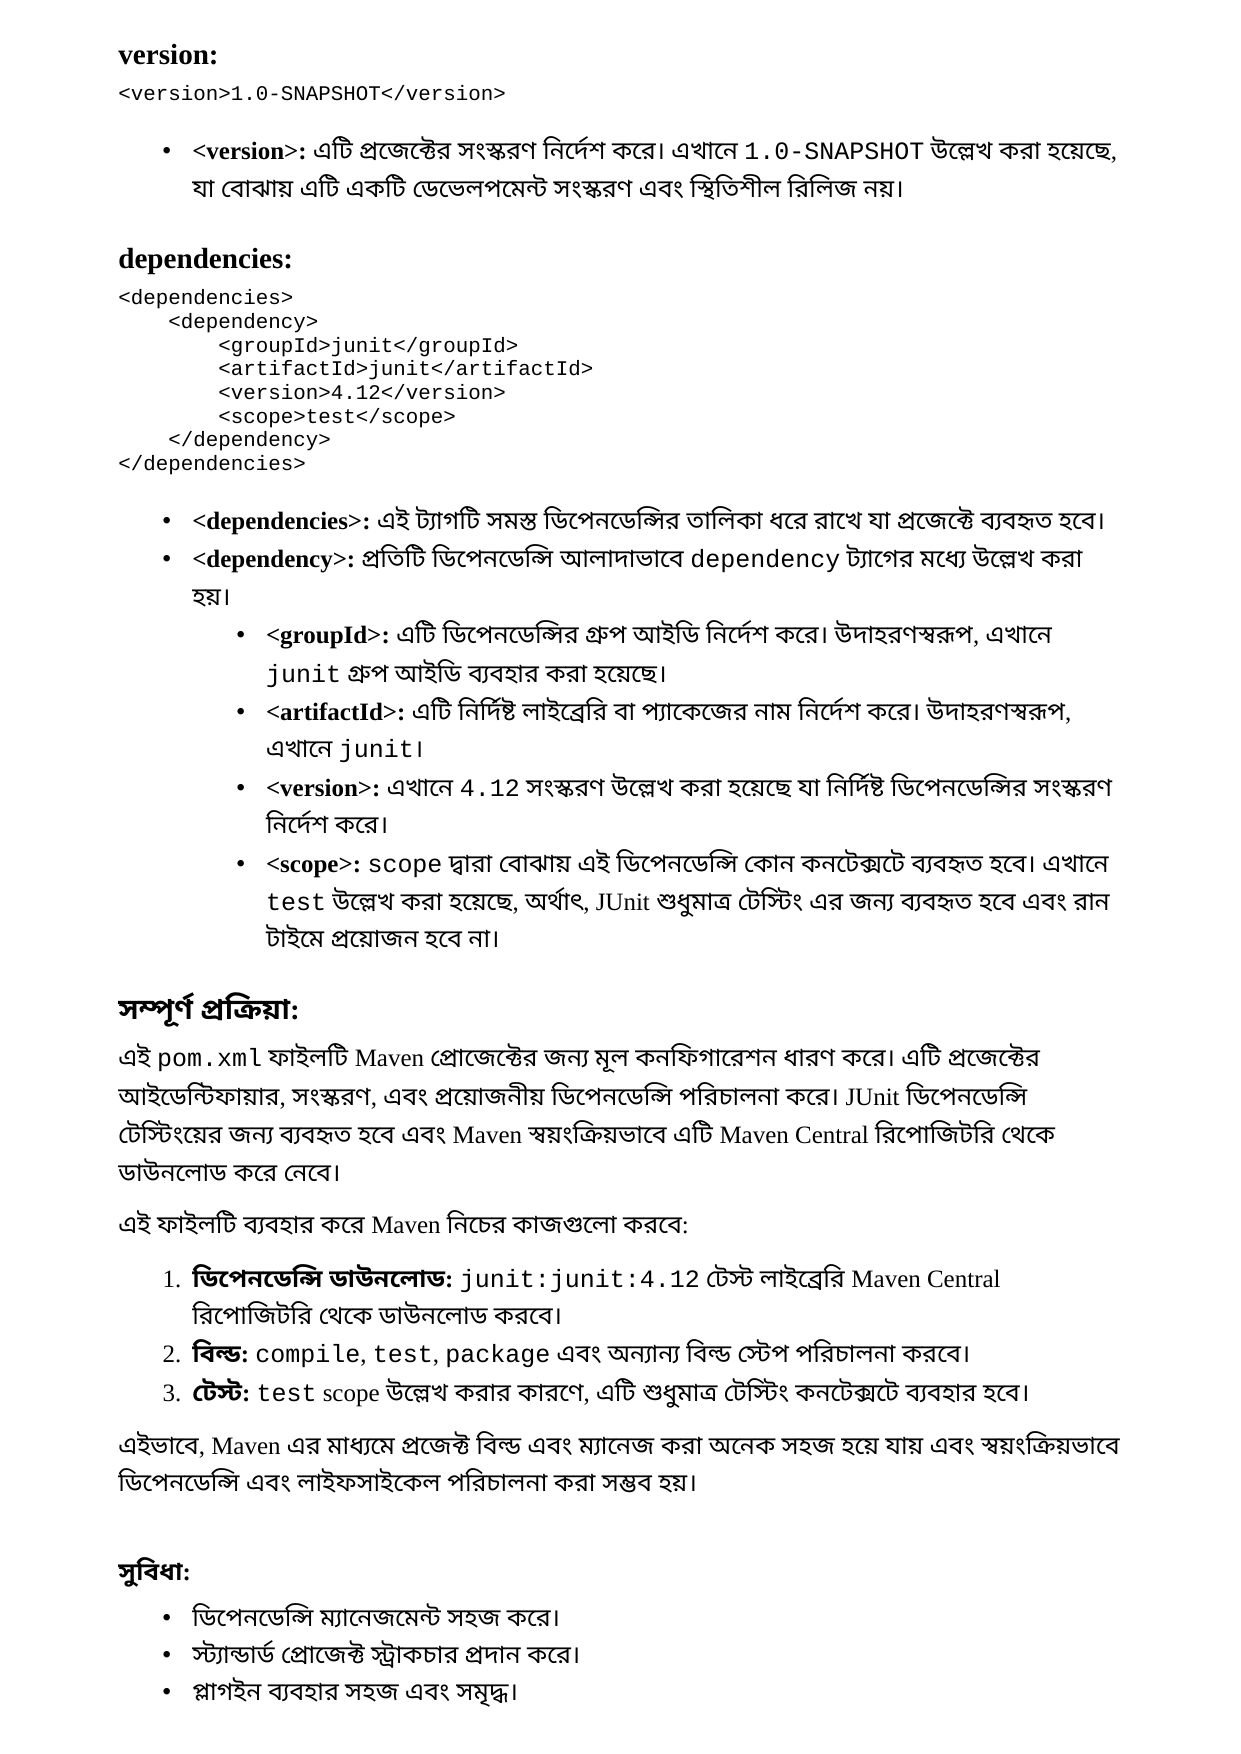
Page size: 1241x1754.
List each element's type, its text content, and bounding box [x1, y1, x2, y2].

list স্ট্যান্ডার্ড প্রোজেক্ট স্ট্রাকচার প্রদান করে। [162, 1641, 1122, 1673]
subtitle version: [118, 37, 1122, 71]
list <artifactId>: এটি নির্দিষ্ট লাইব্রেরি বা প্যাকেজের নাম নির্দেশ করে। উদাহরণস্বরূপ, এখানে junit। [236, 697, 1122, 768]
text <version>4.12</version> [118, 382, 1122, 406]
list <dependencies>: এই ট্যাগটি সমস্ত ডিপেনডেন্সির তালিকা ধরে রাখে যা প্রজেক্টে ব্যবহৃত হবে। [162, 506, 1122, 539]
text <dependency> [118, 311, 1122, 335]
text এইভাবে, Maven এর মাধ্যমে প্রজেক্ট বিল্ড এবং ম্যানেজ করা অনেক সহজ হয়ে যায় এবং স্বয়ংক্রিয়ভাবে ডিপেনডেন্সি এবং লাইফসাইকেল পরিচালনা করা সম্ভব হয়। [118, 1431, 1122, 1502]
text এই pom.xml ফাইলটি Maven প্রোজেক্টের জন্য মূল কনফিগারেশন ধারণ করে। এটি প্রজেক্টের আইডেন্টিফায়ার, সংস্করণ, এবং প্রয়োজনীয় ডিপেনডেন্সি পরিচালনা করে। JUnit ডিপেনডেন্সি টেস্টিংয়ের জন্য ব্যবহৃত হবে এবং Maven স্বয়ংক্রিয়ভাবে এটি Maven Central রিপোজিটরি থেকে ডাউনলোড করে নেবে। [118, 1043, 1122, 1191]
list <version>: এখানে 4.12 সংস্করণ উল্লেখ করা হয়েছে যা নির্দিষ্ট ডিপেনডেন্সির সংস্করণ নির্দেশ করে। [236, 773, 1122, 844]
text </dependency> [118, 429, 1122, 453]
list <scope>: scope দ্বারা বোঝায় এই ডিপেনডেন্সি কোন কনটেক্সটে ব্যবহৃত হবে। এখানে test উল্লেখ করা হয়েছে, অর্থাৎ, JUnit শুধুমাত্র টেস্টিং এর জন্য ব্যবহৃত হবে এবং রান টাইমে প্রয়োজন হবে না। [236, 849, 1122, 958]
subtitle সম্পূর্ণ প্রক্রিয়া: [118, 992, 1122, 1031]
text <scope>test</scope> [118, 406, 1122, 429]
list <version>: এটি প্রজেক্টের সংস্করণ নির্দেশ করে। এখানে 1.0-SNAPSHOT উল্লেখ করা হয়েছে, যা বোঝায় এটি একটি ডেভেলপমেন্ট সংস্করণ এবং স্থিতিশীল রিলিজ নয়। [162, 136, 1122, 207]
subtitle dependencies: [118, 241, 1122, 275]
text <groupId>junit</groupId> [118, 335, 1122, 358]
text <artifactId>junit</artifactId> [118, 358, 1122, 382]
list টেস্ট: test scope উল্লেখ করার কারণে, এটি শুধুমাত্র টেস্টিং কনটেক্সটে ব্যবহার হবে। [162, 1378, 1122, 1411]
text এই ফাইলটি ব্যবহার করে Maven নিচের কাজগুলো করবে: [118, 1211, 1122, 1244]
list <groupId>: এটি ডিপেনডেন্সির গ্রুপ আইডি নির্দেশ করে। উদাহরণস্বরূপ, এখানে junit গ্রুপ আইডি ব্যবহার করা হয়েছে। [236, 620, 1122, 692]
list ডিপেনডেন্সি ম্যানেজমেন্ট সহজ করে। [162, 1603, 1122, 1636]
list <dependency>: প্রতিটি ডিপেনডেন্সি আলাদাভাবে dependency ট্যাগের মধ্যে উল্লেখ করা হয়। [162, 544, 1122, 616]
list বিল্ড: compile, test, package এবং অন্যান্য বিল্ড স্টেপ পরিচালনা করবে। [162, 1339, 1122, 1373]
text </dependencies> [118, 453, 1122, 477]
text <version>1.0-SNAPSHOT</version> [118, 83, 1122, 107]
list প্লাগইন ব্যবহার সহজ এবং সমৃদ্ধ। [162, 1678, 1122, 1711]
text <dependencies> [118, 287, 1122, 311]
list ডিপেনডেন্সি ডাউনলোড: junit:junit:4.12 টেস্ট লাইব্রেরি Maven Central রিপোজিটরি থেকে ডাউনলোড করবে। [162, 1264, 1122, 1334]
subtitle সুবিধা: [118, 1557, 1122, 1591]
